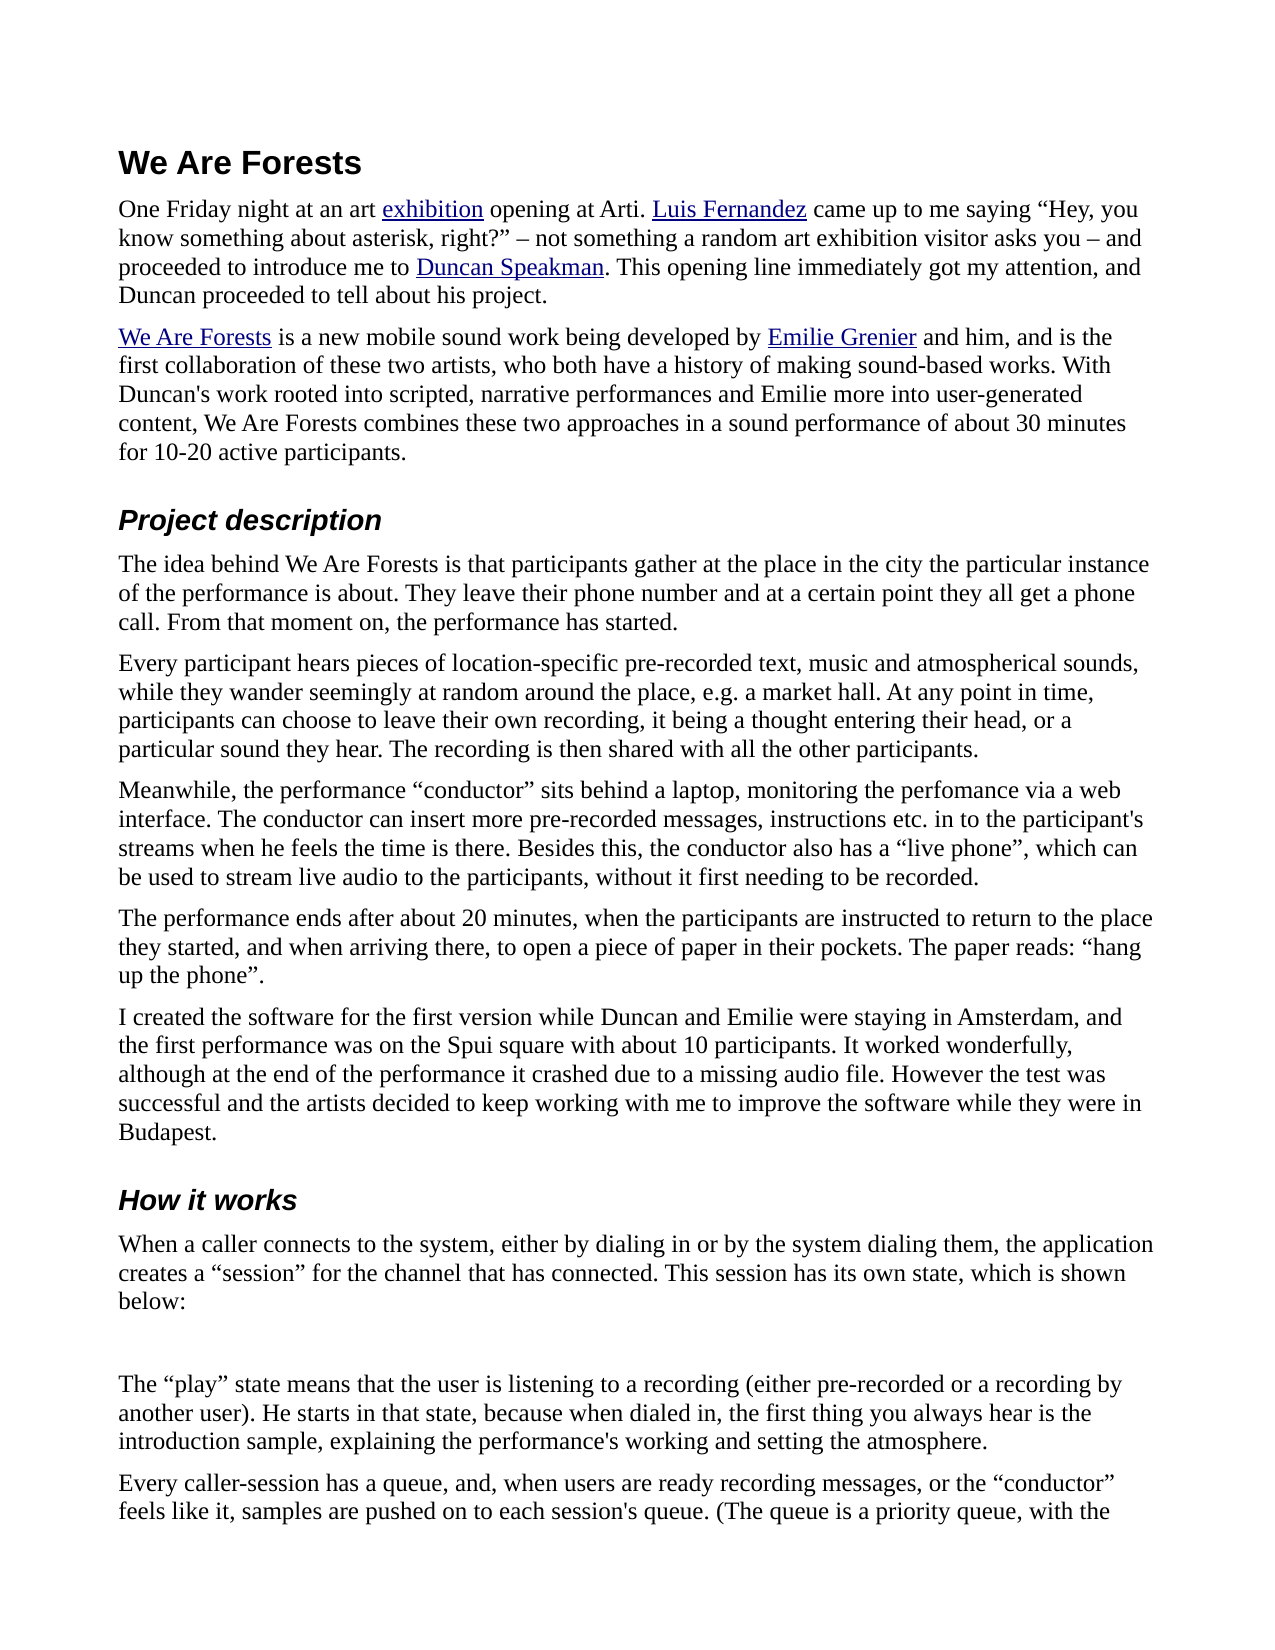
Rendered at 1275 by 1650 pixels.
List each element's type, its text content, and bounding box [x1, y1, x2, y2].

text Meanwhile, the performance “conductor” sits behind a laptop, monitoring the perfomance via a web interface. The conductor can insert more pre-recorded messages, instructions etc. in to the participant's streams when he feels the time is there. Besides this, the conductor also has a “live phone”, which can be used to stream live audio to the participants, without it first needing to be recorded. [118, 775, 1157, 890]
text Every caller-session has a queue, and, when users are ready recording messages, or the “conductor” feels like it, samples are pushed on to each session's queue. (The queue is a priority queue, with the [118, 1468, 1157, 1525]
text We Are Forests is a new mobile sound work being developed by Emilie Grenier and him, and is the first collaboration of these two artists, who both have a history of making sound-based works. With Duncan's work rooted into scripted, narrative performances and Emilie more into user-generated content, We Are Forests combines these two approaches in a sound performance of about 30 minutes for 10-20 active participants. [118, 322, 1157, 466]
text One Friday night at an art exhibition opening at Arti. Luis Fernandez came up to me saying “Hey, you know something about asterisk, right?” – not something a random art exhibition visitor asks you – and proceeded to introduce me to Duncan Speakman. This opening line immediately got my attention, and Duncan proceeded to tell about his project. [118, 194, 1157, 309]
subtitle Project description [118, 503, 1157, 537]
subtitle We Are Forests [118, 143, 1157, 182]
text Every participant hears pieces of location-specific pre-recorded text, music and atmospherical sounds, while they wander seemingly at random around the place, e.g. a market hall. At any point in time, participants can choose to leave their own recording, it being a thought entering their head, or a particular sound they hear. The recording is then shared with all the other participants. [118, 648, 1157, 763]
text The “play” state means that the user is listening to a recording (either pre-recorded or a recording by another user). He starts in that state, because when dialed in, the first thing you always hear is the introduction sample, explaining the performance's working and setting the atmosphere. [118, 1369, 1157, 1455]
text The performance ends after about 20 minutes, when the participants are instructed to return to the place they started, and when arriving there, to open a piece of paper in their pockets. The paper reads: “hang up the phone”. [118, 903, 1157, 989]
text I created the software for the first version while Duncan and Emilie were staying in Amsterdam, and the first performance was on the Spui square with about 10 participants. It worked wonderfully, although at the end of the performance it crashed due to a missing audio file. However the test was successful and the artists decided to keep working with me to improve the software while they were in Budapest. [118, 1002, 1157, 1145]
text The idea behind We Are Forests is that participants gather at the place in the city the particular instance of the performance is about. They leave their phone number and at a certain point they all get a phone call. From that moment on, the performance has started. [118, 549, 1157, 635]
subtitle How it works [118, 1183, 1157, 1216]
text When a caller connects to the system, either by dialing in or by the system dialing them, the application creates a “session” for the channel that has connected. This session has its own state, which is shown below: [118, 1229, 1157, 1315]
